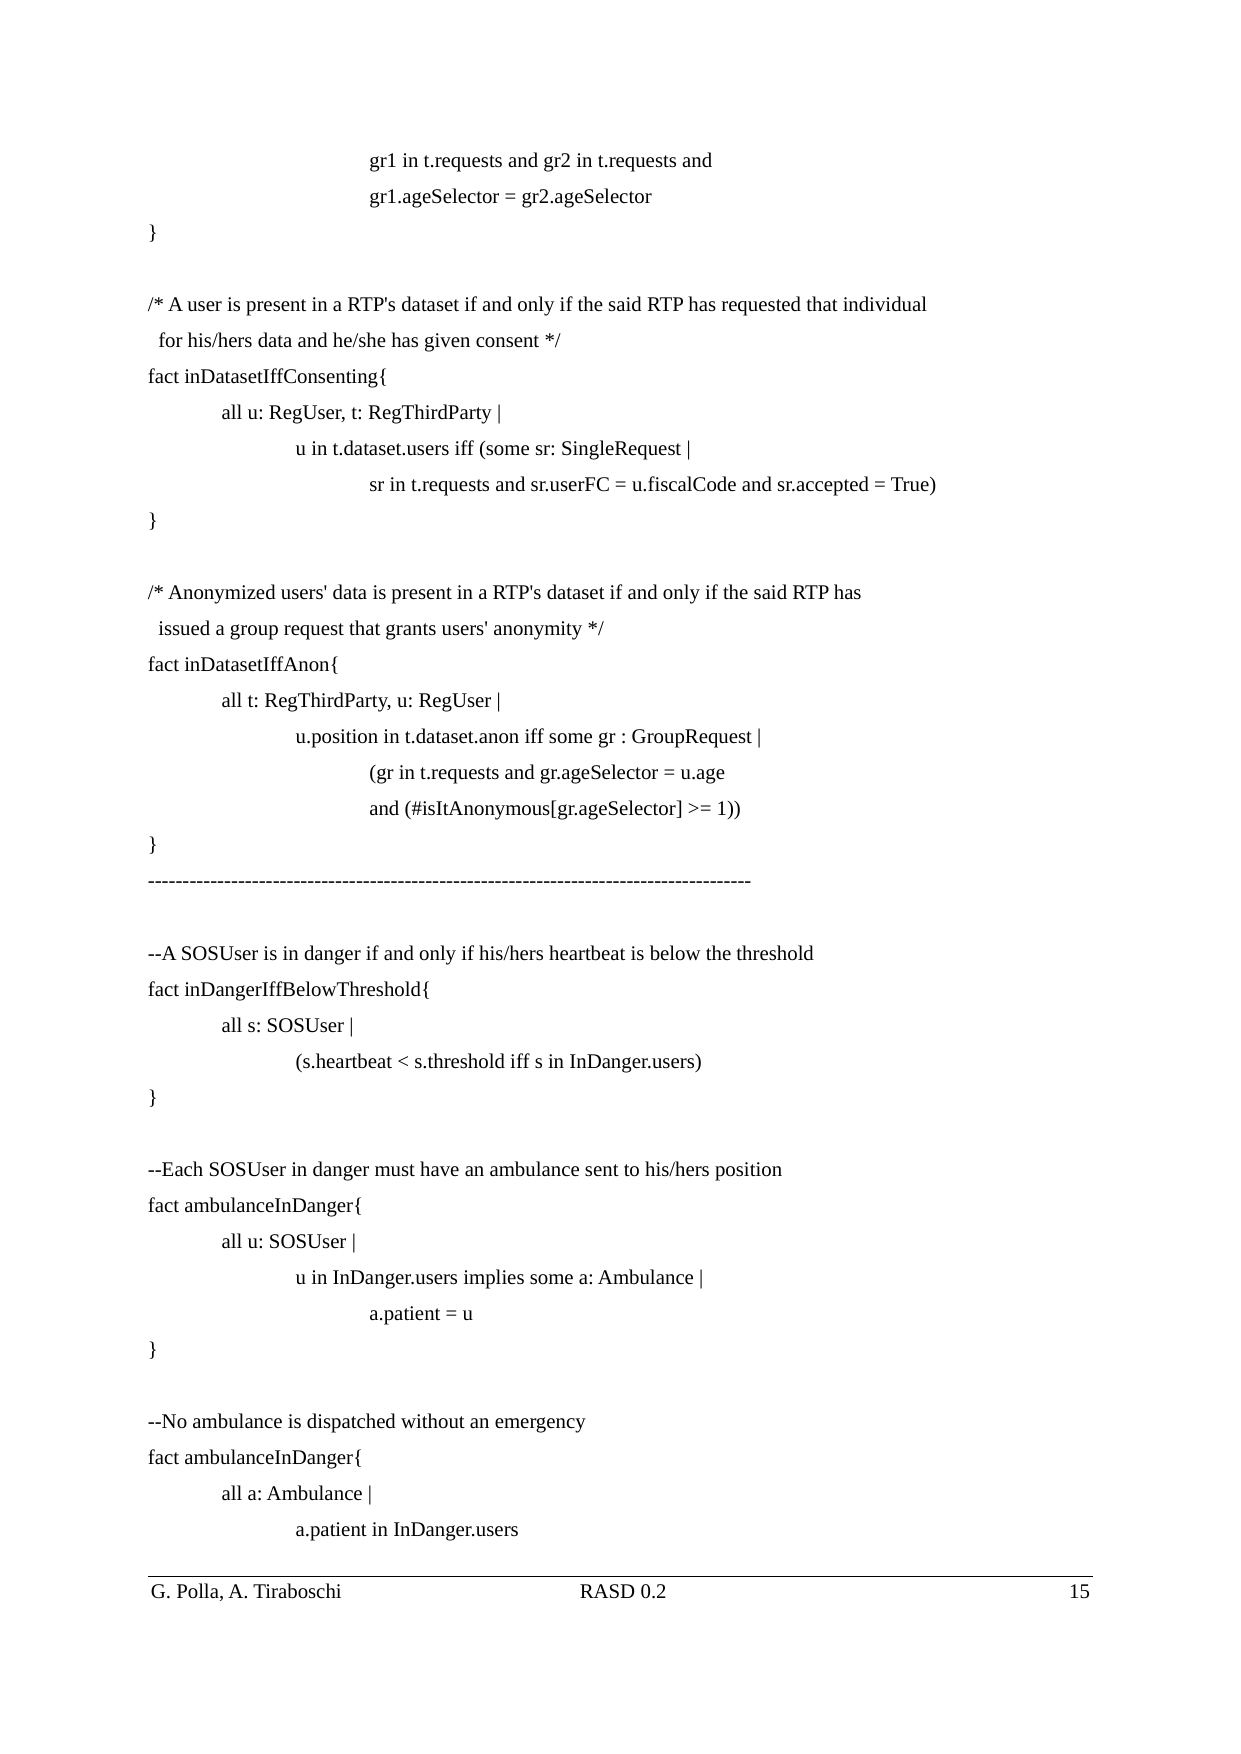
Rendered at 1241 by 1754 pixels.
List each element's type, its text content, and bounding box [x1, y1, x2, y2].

text issued a group request that grants users' anonymity */ [148, 616, 1093, 640]
text fact inDangerIffBelowThreshold{ [148, 977, 1093, 1001]
text gr1 in t.requests and gr2 in t.requests and [148, 148, 1093, 172]
text all u: SOSUser | [148, 1229, 1093, 1253]
text u in InDanger.users implies some a: Ambulance | [148, 1265, 1093, 1289]
text } [148, 220, 1093, 244]
text /* Anonymized users' data is present in a RTP's dataset if and only if the said RTP has [148, 580, 1093, 604]
text all a: Ambulance | [148, 1481, 1093, 1505]
text and (#isItAnonymous[gr.ageSelector] >= 1)) [148, 796, 1093, 820]
text all u: RegUser, t: RegThirdParty | [148, 400, 1093, 424]
text all s: SOSUser | [148, 1013, 1093, 1037]
text a.patient = u [148, 1301, 1093, 1325]
text } [148, 1085, 1093, 1109]
text --No ambulance is dispatched without an emergency [148, 1409, 1093, 1433]
text u.position in t.dataset.anon iff some gr : GroupRequest | [148, 724, 1093, 748]
text --Each SOSUser in danger must have an ambulance sent to his/hers position [148, 1157, 1093, 1181]
text } [148, 832, 1093, 856]
text sr in t.requests and sr.userFC = u.fiscalCode and sr.accepted = True) [148, 472, 1093, 496]
text fact inDatasetIffAnon{ [148, 652, 1093, 676]
text fact ambulanceInDanger{ [148, 1193, 1093, 1217]
text for his/hers data and he/she has given consent */ [148, 328, 1093, 352]
text (s.heartbeat < s.threshold iff s in InDanger.users) [148, 1049, 1093, 1073]
text fact ambulanceInDanger{ [148, 1445, 1093, 1469]
text --------------------------------------------------------------------------------------- [148, 868, 1093, 892]
text } [148, 508, 1093, 532]
text all t: RegThirdParty, u: RegUser | [148, 688, 1093, 712]
text u in t.dataset.users iff (some sr: SingleRequest | [148, 436, 1093, 460]
text /* A user is present in a RTP's dataset if and only if the said RTP has requested that individual [148, 292, 1093, 316]
text fact inDatasetIffConsenting{ [148, 364, 1093, 388]
text --A SOSUser is in danger if and only if his/hers heartbeat is below the threshold [148, 941, 1093, 964]
text a.patient in InDanger.users [148, 1517, 1093, 1541]
text gr1.ageSelector = gr2.ageSelector [148, 184, 1093, 208]
text (gr in t.requests and gr.ageSelector = u.age [148, 760, 1093, 784]
text } [148, 1337, 1093, 1361]
